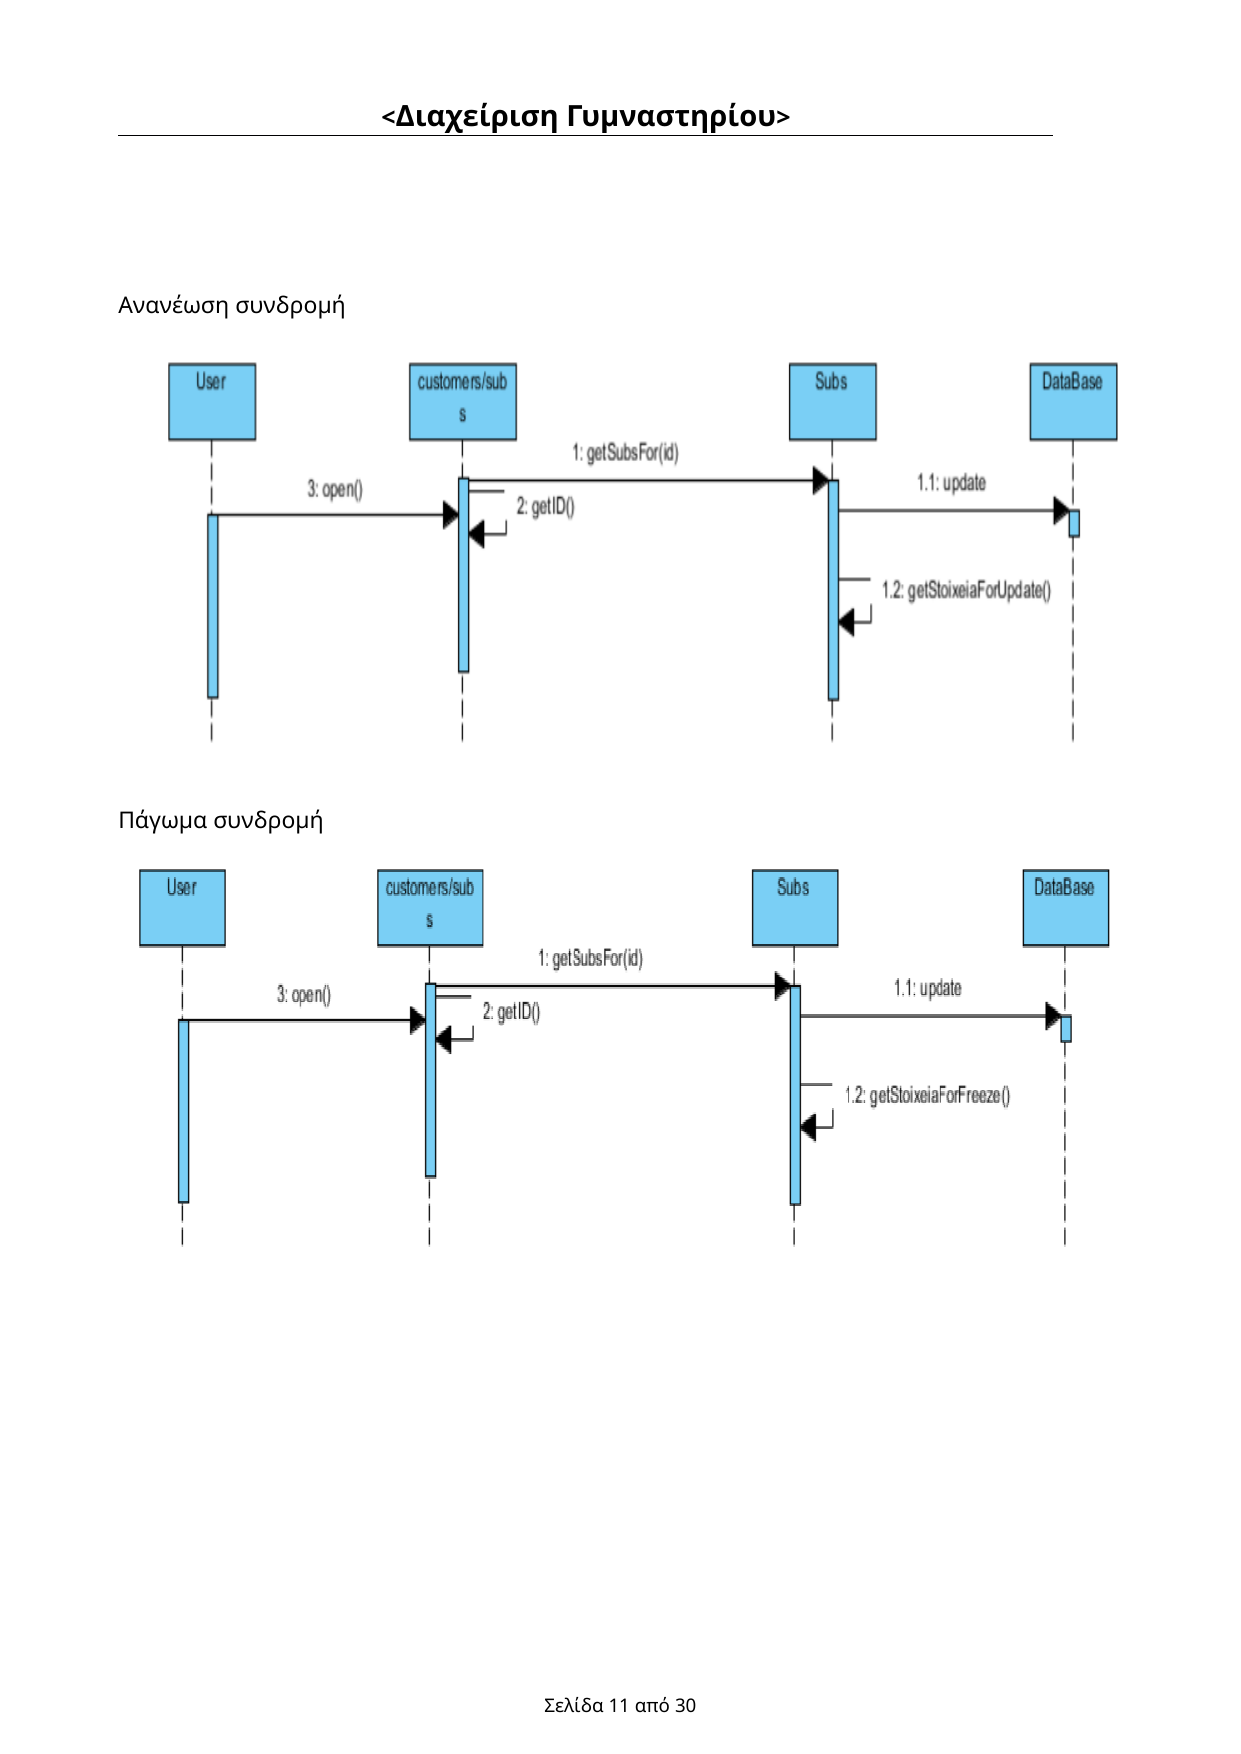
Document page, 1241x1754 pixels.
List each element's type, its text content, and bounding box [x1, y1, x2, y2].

text Ανανέωση συνδρομή [118, 289, 1122, 320]
picture [118, 848, 1123, 1323]
picture [118, 332, 1123, 773]
text Πάγωμα συνδρομή [118, 804, 1122, 836]
